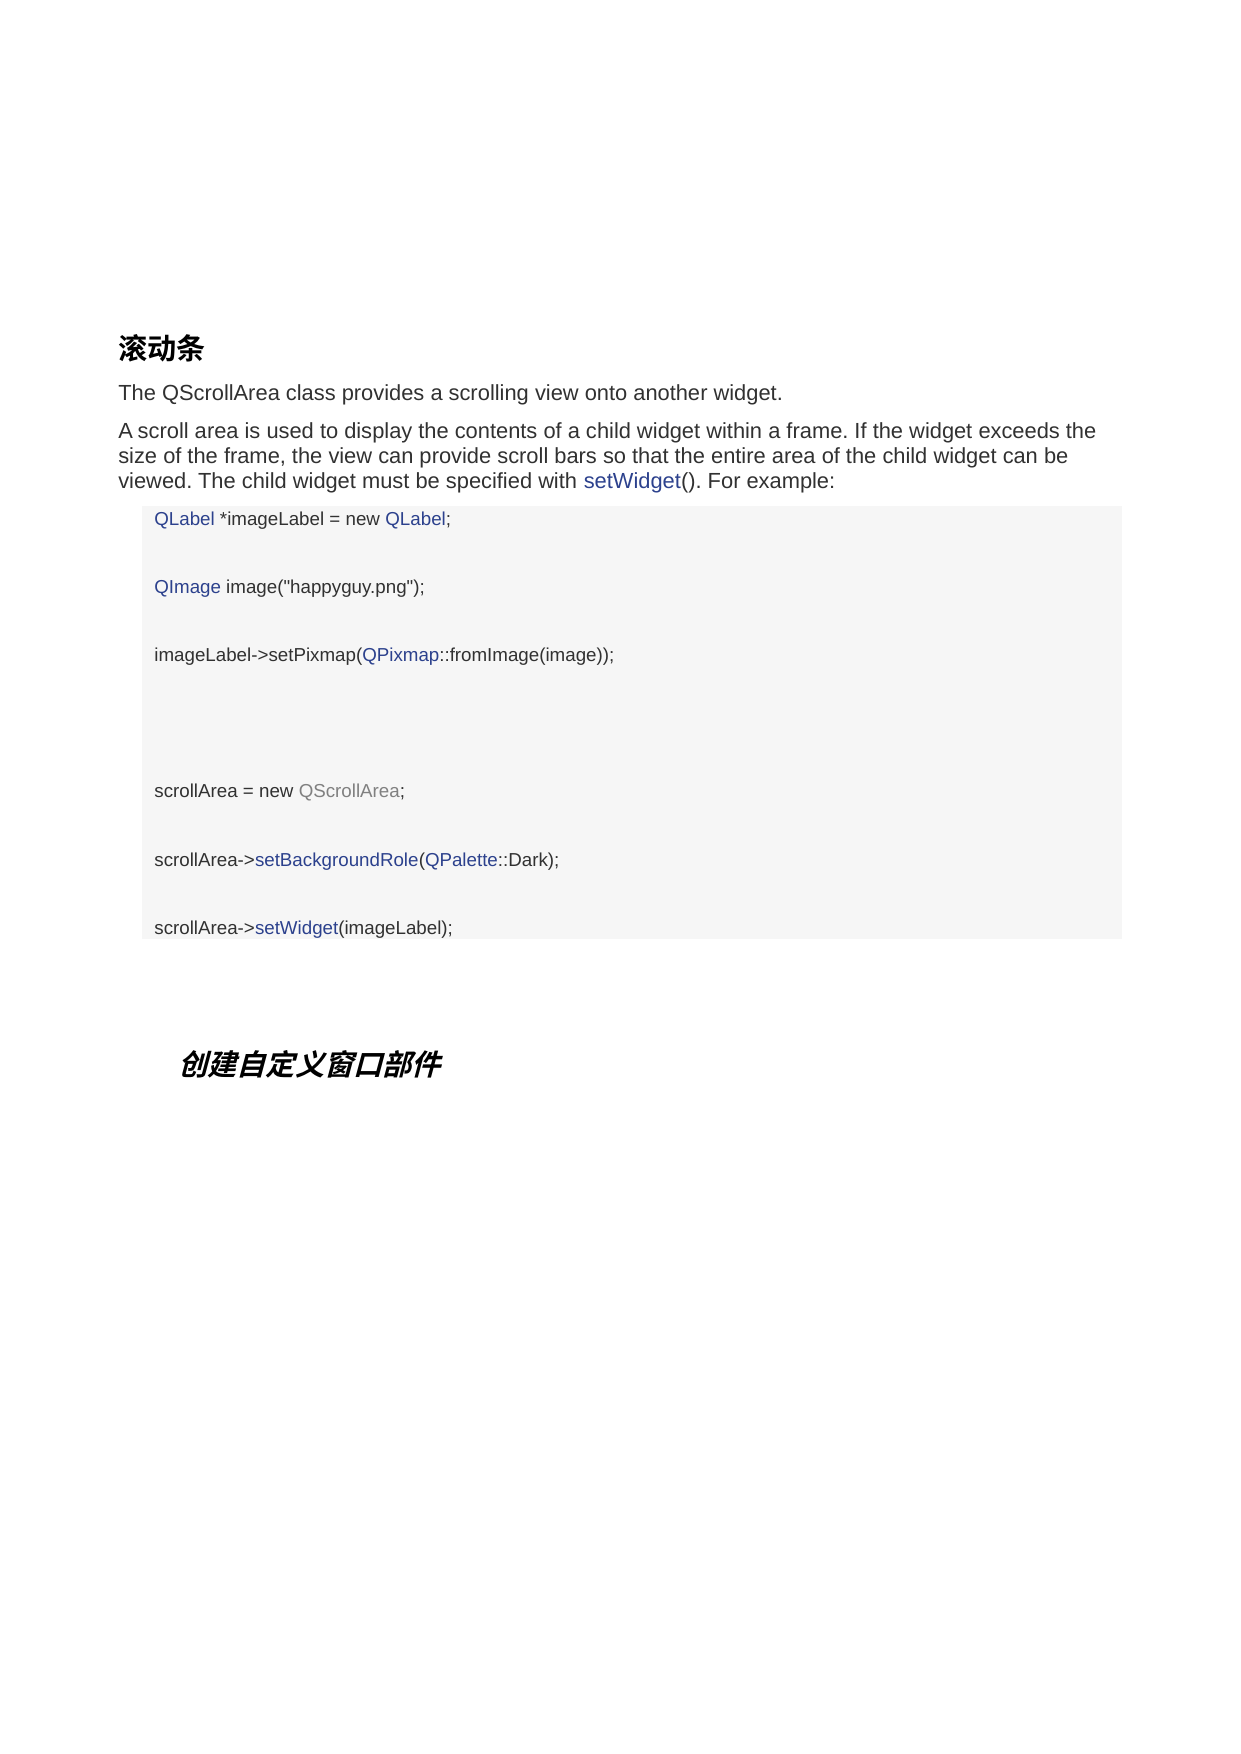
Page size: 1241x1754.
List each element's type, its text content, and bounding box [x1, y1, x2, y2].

text A scroll area is used to display the contents of a child widget within a frame. If the widget exceeds the size of the frame, the view can provide scroll bars so that the entire area of the child widget can be viewed. The child widget must be specified with setWidget(). For example: [118, 418, 1122, 493]
text imageLabel->setPixmap(QPixmap::fromImage(image)); [142, 642, 1122, 667]
text QLabel *imageLabel = new QLabel; [142, 506, 1122, 530]
text scrollArea->setWidget(imageLabel); [142, 915, 1122, 939]
text The QScrollArea class provides a scrolling view onto another widget. [118, 380, 1122, 405]
text scrollArea = new QScrollArea; [142, 778, 1122, 803]
text scrollArea->setBackgroundRole(QPalette::Dark); [142, 847, 1122, 871]
subtitle 滚动条 [118, 325, 1122, 368]
subtitle 创建自定义窗口部件 [118, 1008, 1122, 1084]
text QImage image("happyguy.png"); [142, 574, 1122, 598]
